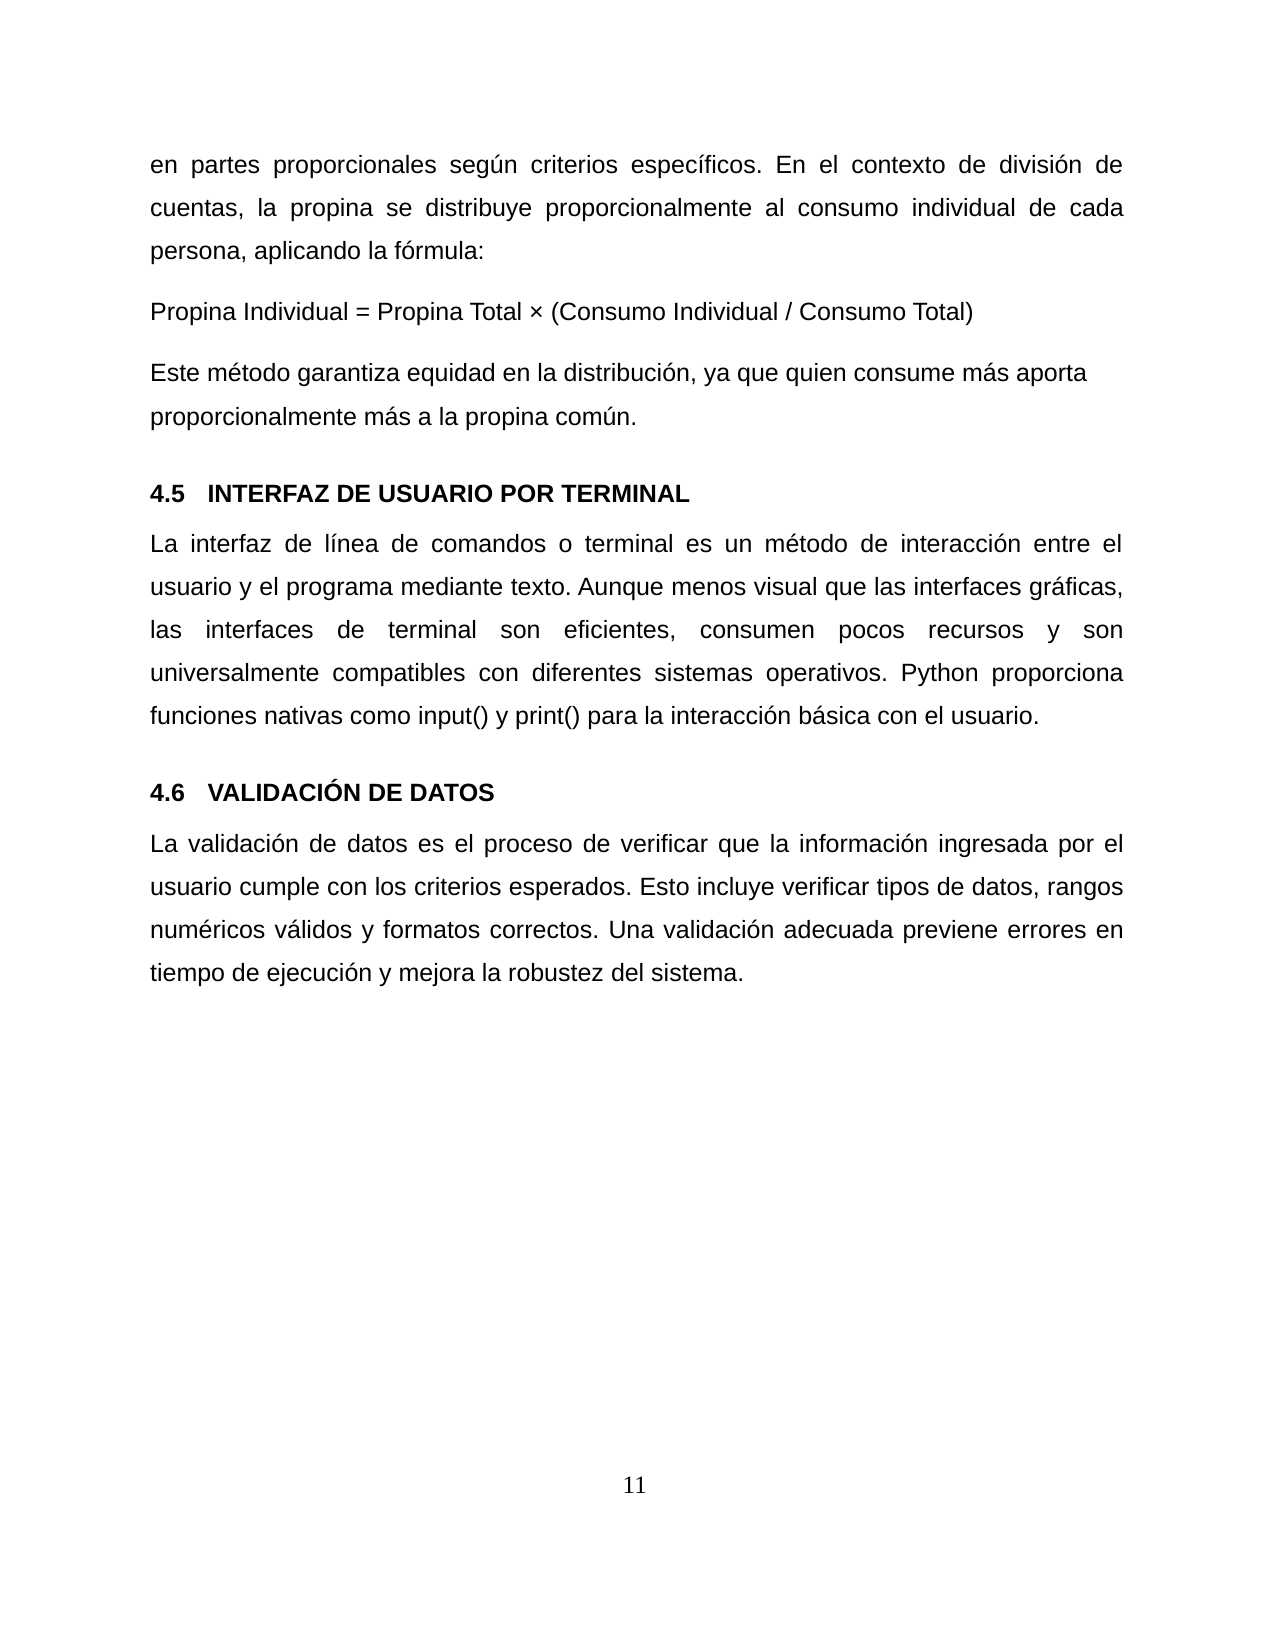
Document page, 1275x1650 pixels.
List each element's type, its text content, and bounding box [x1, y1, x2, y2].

text La validación de datos es el proceso de verificar que la información ingresada por el usuario cumple con los criterios esperados. Esto incluye verificar tipos de datos, rangos numéricos válidos y formatos correctos. Una validación adecuada previene errores en tiempo de ejecución y mejora la robustez del sistema. [150, 828, 1125, 987]
text Propina Individual = Propina Total × (Consumo Individual / Consumo Total) [150, 297, 1125, 326]
text La interfaz de línea de comandos o terminal es un método de interacción entre el usuario y el programa mediante texto. Aunque menos visual que las interfaces gráficas, las interfaces de terminal son eficientes, consumen pocos recursos y son universalmente compatibles con diferentes sistemas operativos. Python proporciona funciones nativas como input() y print() para la interacción básica con el usuario. [150, 529, 1125, 730]
subtitle INTERFAZ DE USUARIO POR TERMINAL [150, 478, 1125, 507]
text Este método garantiza equidad en la distribución, ya que quien consume más aporta proporcionalmente más a la propina común. [150, 358, 1125, 430]
text en partes proporcionales según criterios específicos. En el contexto de división de cuentas, la propina se distribuye proporcionalmente al consumo individual de cada persona, aplicando la fórmula: [150, 150, 1125, 265]
subtitle VALIDACIÓN DE DATOS [150, 778, 1125, 807]
